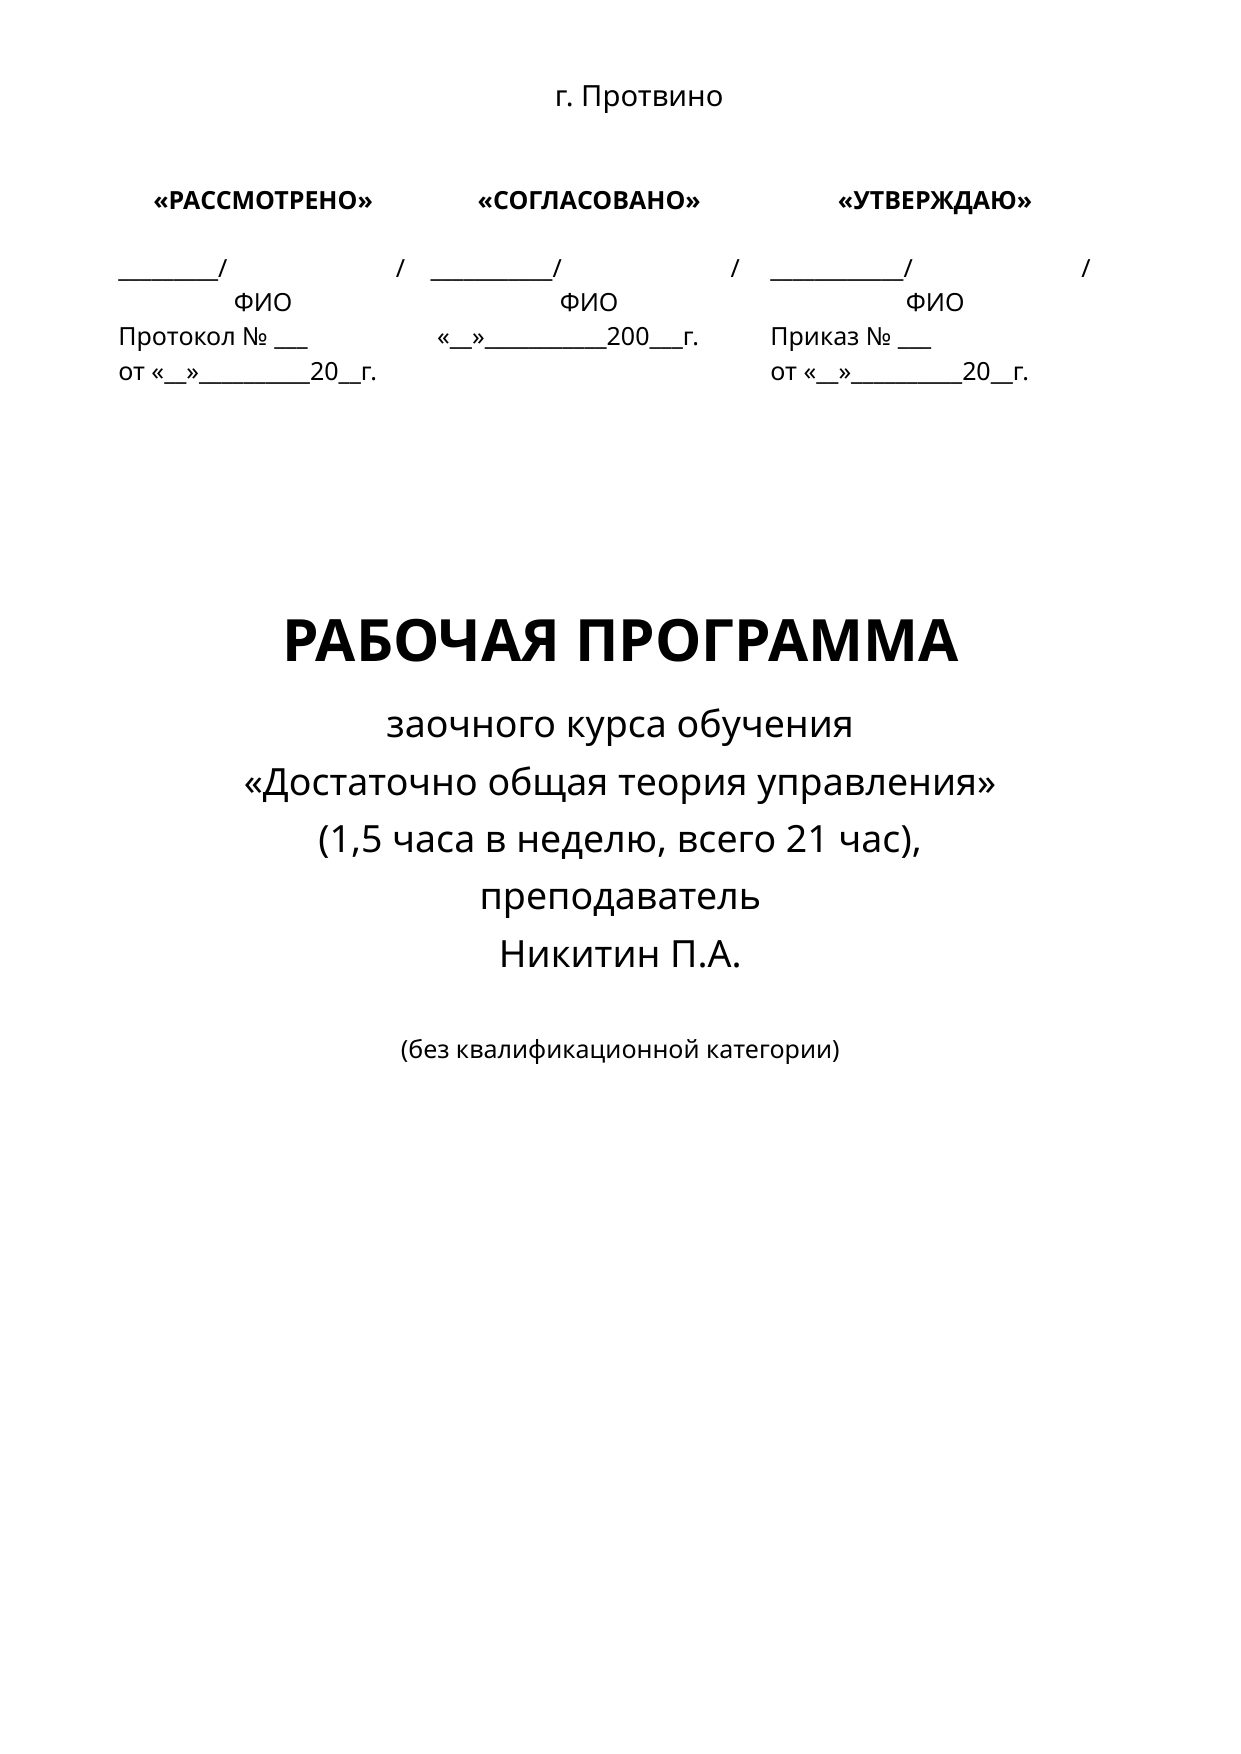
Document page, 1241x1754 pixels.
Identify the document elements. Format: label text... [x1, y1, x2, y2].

text (1,5 часа в неделю, всего 21 час), [118, 812, 1122, 863]
table_header «РАССМОТРЕНО» _________/ / ФИО Протокол № ___ от «__»__________20__г. [107, 183, 419, 387]
text преподаватель [118, 869, 1122, 921]
text «Достаточно общая теория управления» [118, 755, 1122, 806]
text Никитин П.А. [118, 927, 1122, 978]
text заочного курса обучения [118, 698, 1122, 749]
text г. Протвино [156, 75, 1122, 115]
table_header «СОГЛАСОВАНО» ___________/ / ФИО «__»___________200___г. [419, 183, 759, 387]
table_header «УТВЕРЖДАЮ» ____________/ / ФИО Приказ № ___ от «__»__________20__г. [759, 183, 1111, 387]
text РАБОЧАЯ ПРОГРАММА [118, 599, 1122, 679]
text (без квалификационной категории) [118, 1032, 1122, 1066]
